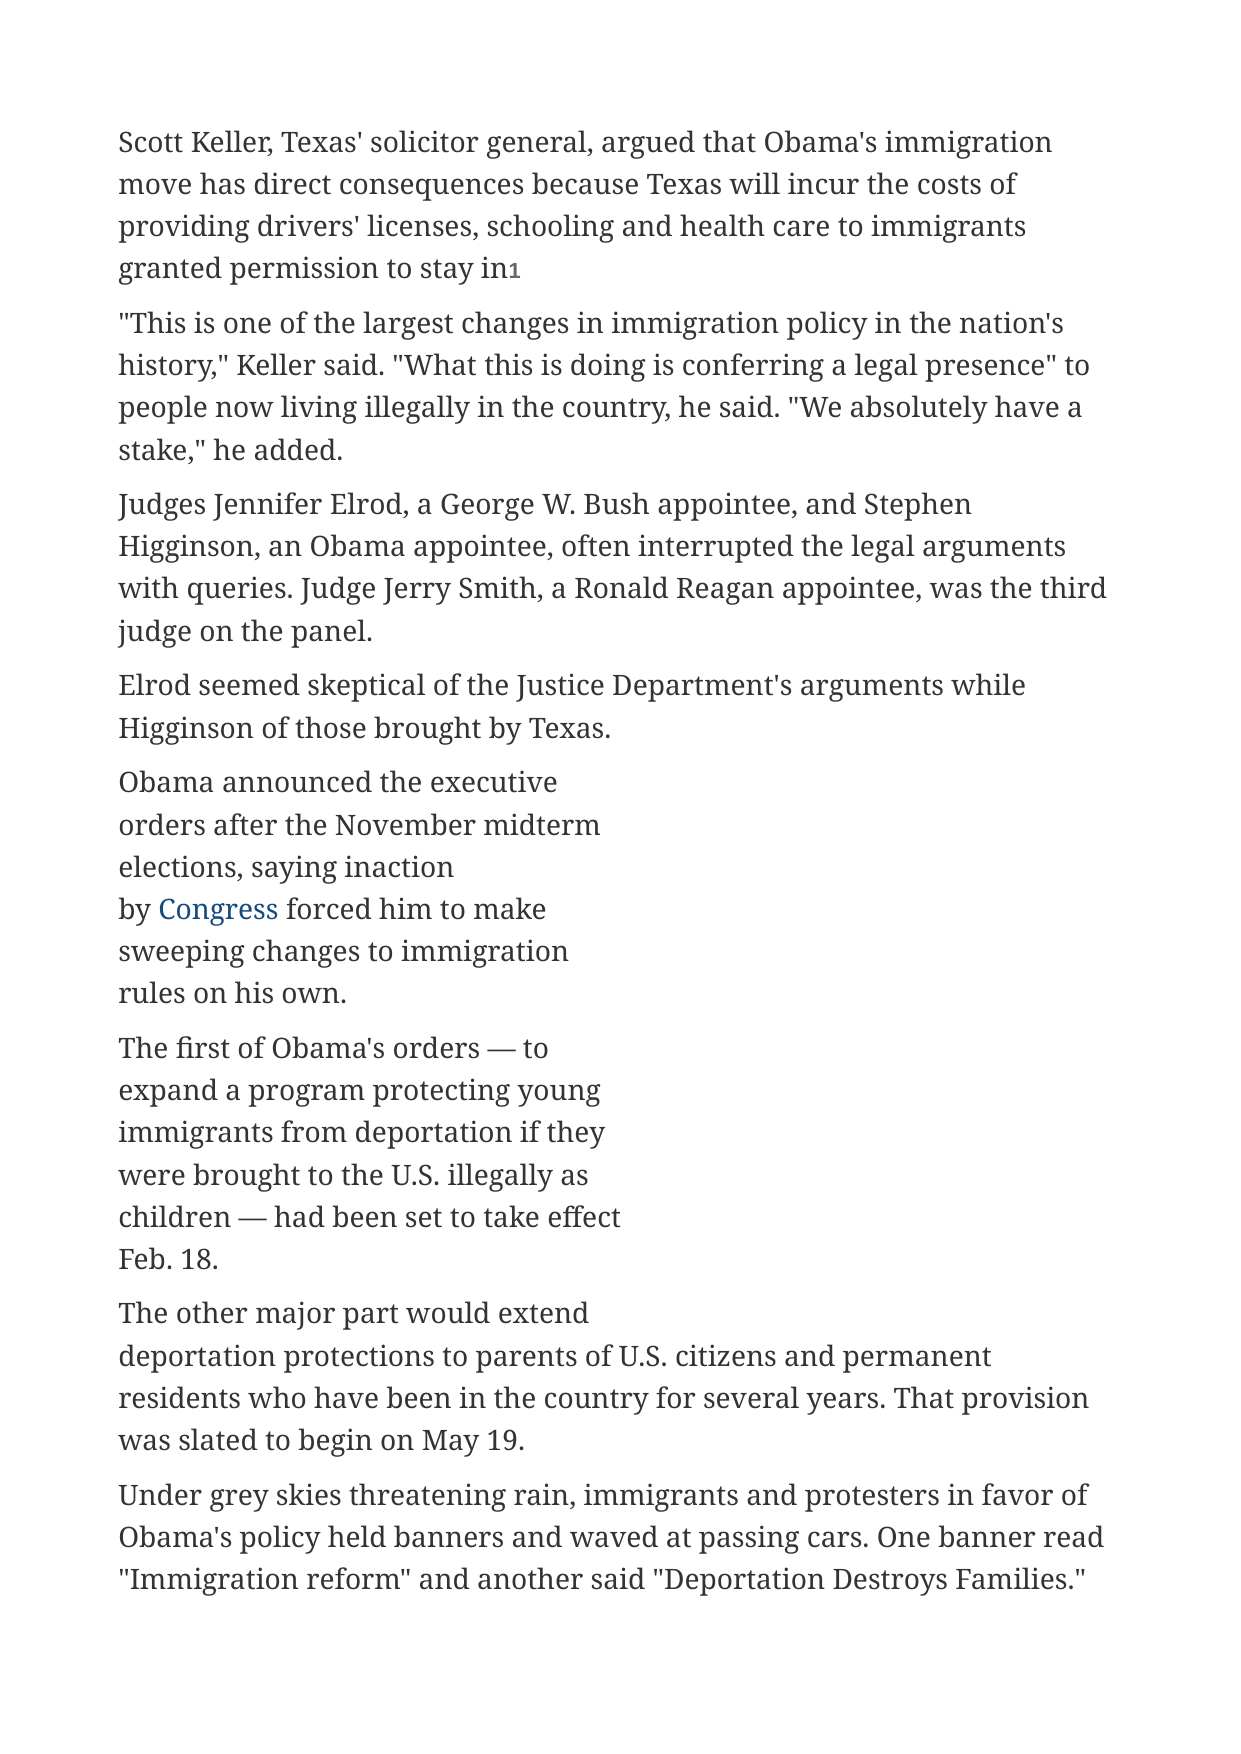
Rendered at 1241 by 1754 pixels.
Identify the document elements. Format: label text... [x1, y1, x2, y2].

text "This is one of the largest changes in immigration policy in the nation's history," Keller said. "What this is doing is conferring a legal presence" to people now living illegally in the country, he said. "We absolutely have a stake," he added. [118, 299, 1122, 468]
text The other major part would extend deportation protections to parents of U.S. citizens and permanent residents who have been in the country for several years. That provision was slated to begin on May 19. [118, 1290, 1122, 1459]
text Elrod seemed skeptical of the Justice Department's arguments while Higginson of those brought by Texas. [118, 662, 1122, 746]
text The first of Obama's orders — to expand a program protecting young immigrants from deportation if they were brought to the U.S. illegally as children — had been set to take effect Feb. 18. [118, 1024, 653, 1277]
text Under grey skies threatening rain, immigrants and protesters in favor of Obama's policy held banners and waved at passing cars. One banner read "Immigration reform" and another said "Deportation Destroys Families." [118, 1471, 1122, 1598]
text Obama announced the executive orders after the November midterm elections, saying inaction by Congress forced him to make sweeping changes to immigration rules on his own. [118, 759, 1122, 1332]
text Judges Jennifer Elrod, a George W. Bush appointee, and Stephen Higginson, an Obama appointee, often interrupted the legal arguments with queries. Judge Jerry Smith, a Ronald Reagan appointee, was the third judge on the panel. [118, 481, 1122, 649]
text Scott Keller, Texas' solicitor general, argued that Obama's immigration move has direct consequences because Texas will incur the costs of providing drivers' licenses, schooling and health care to immigrants granted permission to stay in1 [118, 118, 1122, 287]
